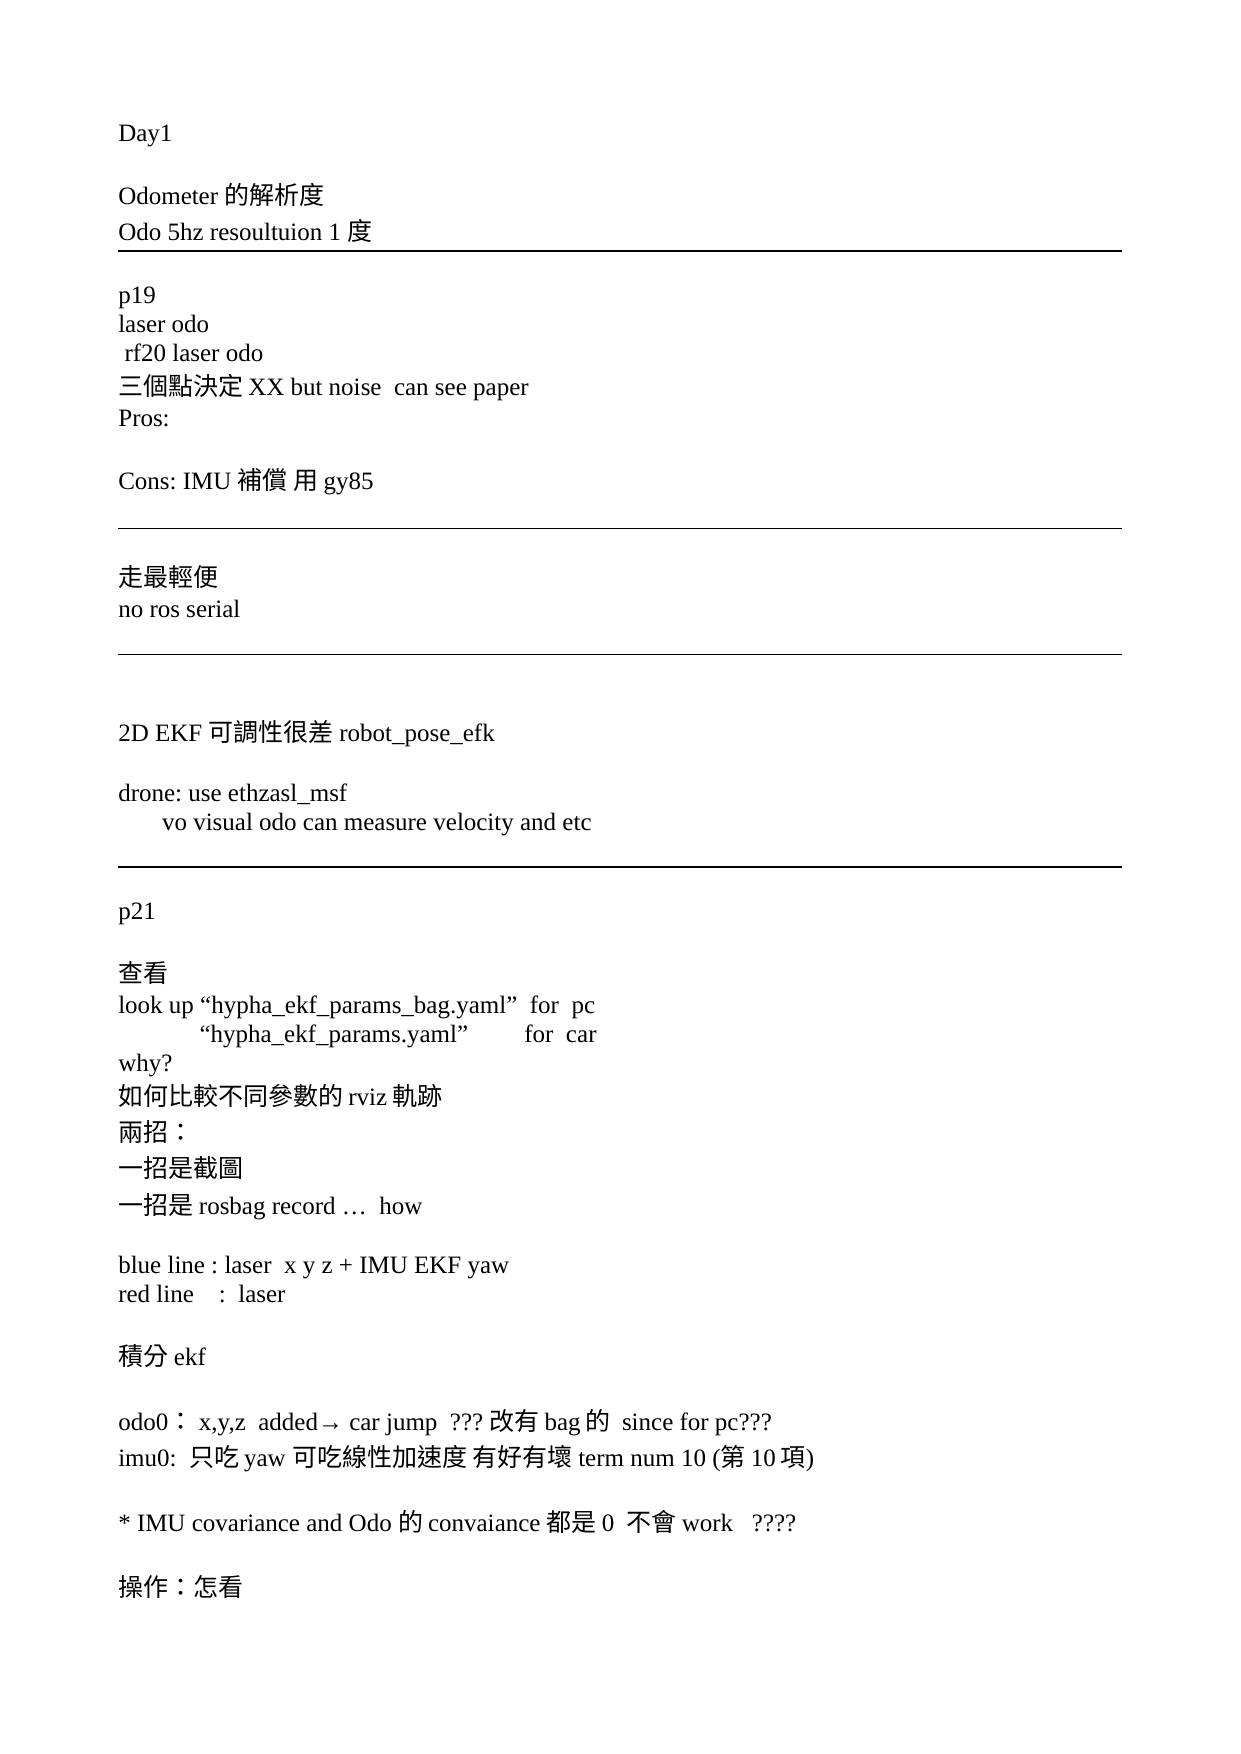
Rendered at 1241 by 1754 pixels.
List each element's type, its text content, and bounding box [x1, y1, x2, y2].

text 一招是截圖 [118, 1149, 1122, 1185]
text Cons: IMU 補償 用gy85 [118, 461, 1122, 497]
text 2D EKF 可調性很差 robot_pose_efk [118, 713, 1122, 749]
text 兩招： [118, 1113, 1122, 1149]
text look up “hypha_ekf_params_bag.yaml” for pc [118, 990, 1122, 1019]
text 走最輕便 [118, 558, 1122, 594]
text 如何比較不同參數的rviz軌跡 [118, 1076, 1122, 1113]
text drone: use ethzasl_msf [118, 778, 1122, 807]
text rf20 laser odo [118, 338, 1122, 367]
text p19 [118, 281, 1122, 309]
text laser odo [118, 309, 1122, 338]
text “hypha_ekf_params.yaml” for car [118, 1019, 1122, 1048]
text Day1 [118, 118, 1122, 147]
text Odometer 的解析度 [118, 176, 1122, 212]
text red line : laser [118, 1279, 1122, 1308]
text why? [118, 1048, 1122, 1076]
text Odo 5hz resoultuion 1 度 [118, 212, 1122, 250]
text odo0： x,y,z added→ car jump ??? 改有bag的 since for pc??? [118, 1401, 1122, 1438]
text 積分 ekf [118, 1336, 1122, 1373]
text 三個點決定XX but noise can see paper [118, 367, 1122, 403]
text no ros serial [118, 594, 1122, 623]
text p21 [118, 896, 1122, 925]
text blue line : laser x y z + IMU EKF yaw [118, 1250, 1122, 1279]
text 一招是 rosbag record … how [118, 1185, 1122, 1221]
text Pros: [118, 403, 1122, 432]
text vo visual odo can measure velocity and etc [118, 807, 1122, 835]
text 操作：怎看 [118, 1568, 1122, 1604]
text imu0: 只吃yaw 可吃線性加速度 有好有壞 term num 10 (第10項) [118, 1438, 1122, 1474]
text 查看 [118, 954, 1122, 990]
text * IMU covariance and Odo 的convaiance 都是0 不會work ???? [118, 1503, 1122, 1539]
